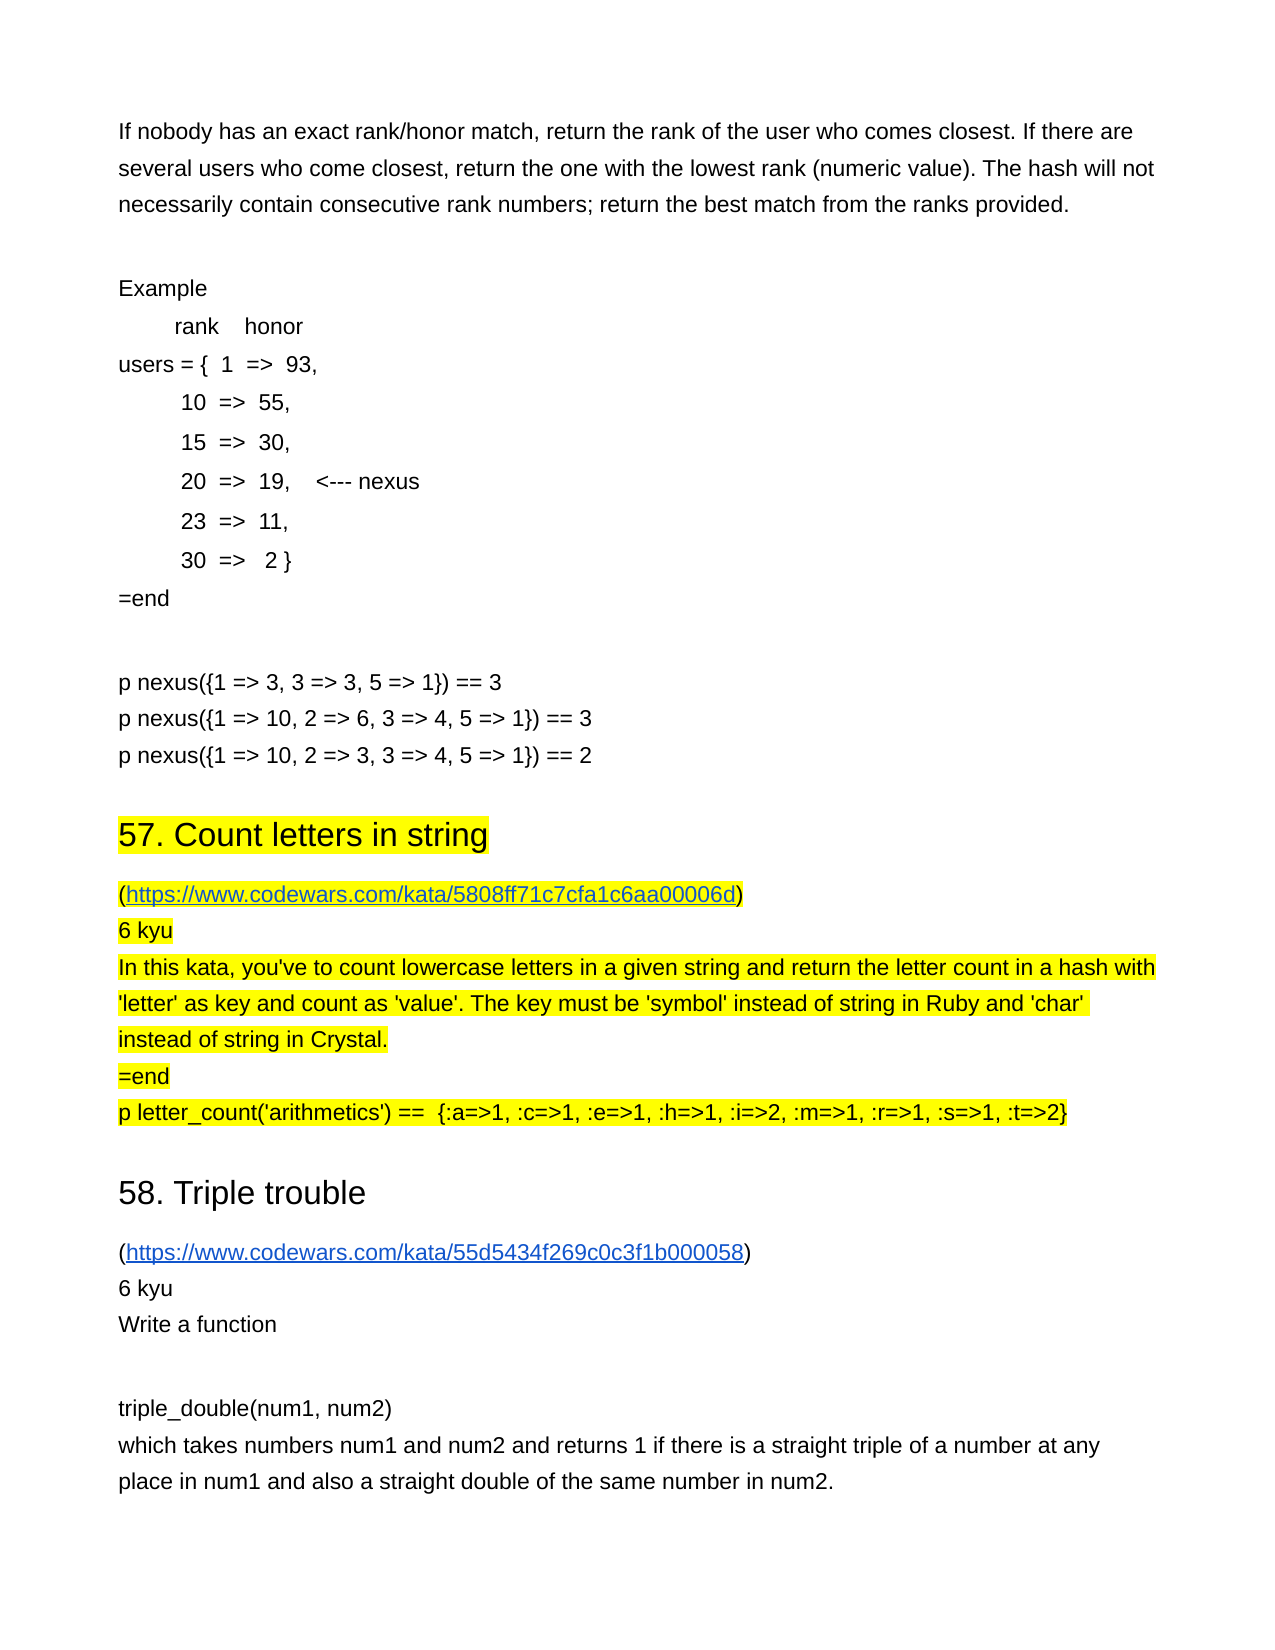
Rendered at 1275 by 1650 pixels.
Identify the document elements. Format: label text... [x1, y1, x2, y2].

text 6 kyu [118, 1275, 1157, 1301]
text If nobody has an exact rank/honor match, return the rank of the user who comes closest. If there are several users who come closest, return the one with the lowest rank (numeric value). The hash will not necessarily contain consecutive rank numbers; return the best match from the ranks provided. [118, 118, 1157, 217]
subtitle 57. Count letters in string [118, 816, 1157, 854]
text p nexus({1 => 10, 2 => 6, 3 => 4, 5 => 1}) == 3 [118, 705, 1157, 732]
subtitle 58. Triple trouble [118, 1173, 1157, 1211]
text =end [118, 1063, 1157, 1089]
text p nexus({1 => 10, 2 => 3, 3 => 4, 5 => 1}) == 2 [118, 742, 1157, 768]
text In this kata, you've to count lowercase letters in a given string and return the letter count in a hash with 'letter' as key and count as 'value'. The key must be 'symbol' instead of string in Ruby and 'char' instead of string in Crystal. [118, 954, 1157, 1053]
text (https://www.codewars.com/kata/55d5434f269c0c3f1b000058) [118, 1238, 1157, 1265]
text 6 kyu [118, 917, 1157, 944]
text 20 => 19, <--- nexus [118, 466, 1157, 495]
text users = { 1 => 93, [118, 351, 1157, 377]
text Write a function [118, 1311, 1157, 1338]
text 15 => 30, [118, 427, 1157, 455]
text rank honor [118, 311, 1157, 340]
text 10 => 55, [118, 387, 1157, 416]
text Example [118, 275, 1157, 301]
text p letter_count('arithmetics') == {:a=>1, :c=>1, :e=>1, :h=>1, :i=>2, :m=>1, :r=>1, :s=>1, :t=>2} [118, 1099, 1157, 1126]
text which takes numbers num1 and num2 and returns 1 if there is a straight triple of a number at any place in num1 and also a straight double of the same number in num2. [118, 1432, 1157, 1494]
text triple_double(num1, num2) [118, 1395, 1157, 1422]
text 23 => 11, [118, 506, 1157, 534]
text p nexus({1 => 3, 3 => 3, 5 => 1}) == 3 [118, 669, 1157, 695]
text =end [118, 585, 1157, 611]
text 30 => 2 } [118, 545, 1157, 574]
text (https://www.codewars.com/kata/5808ff71c7cfa1c6aa00006d) [118, 881, 1157, 907]
